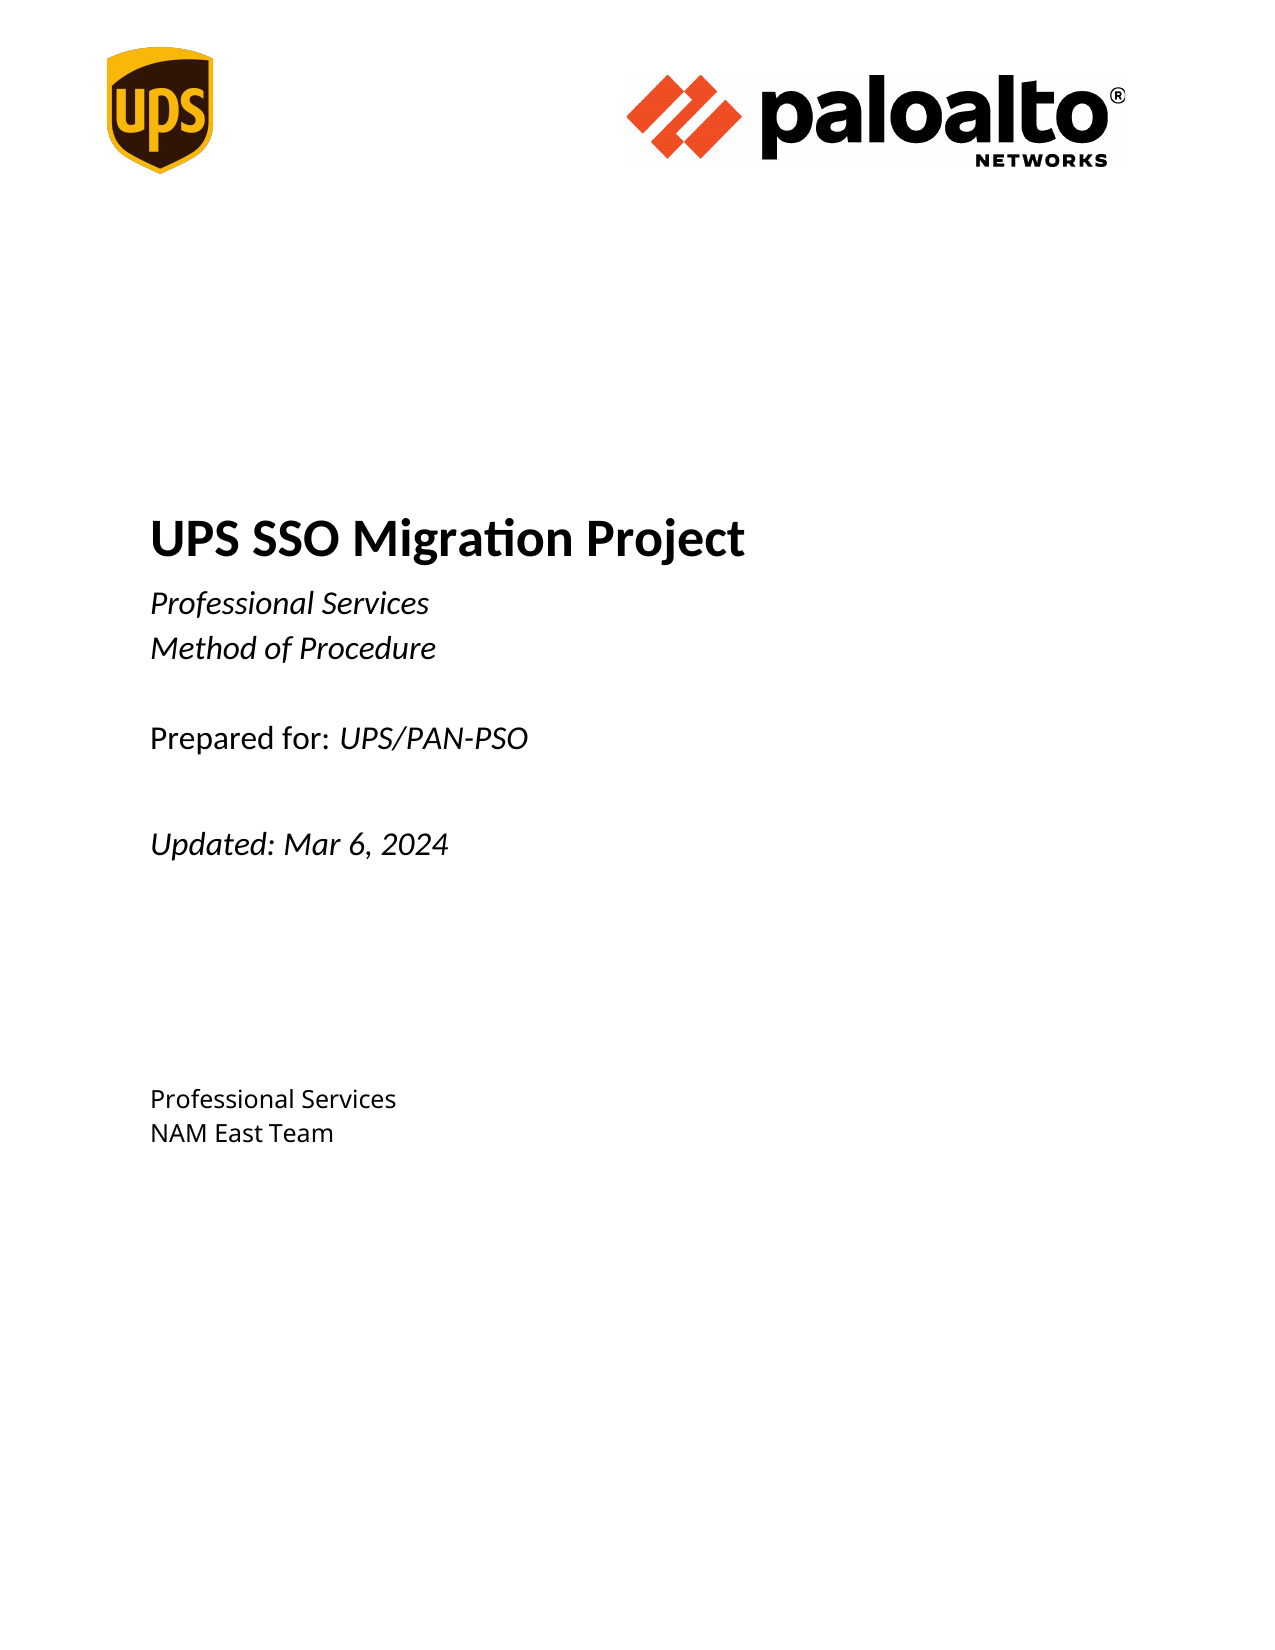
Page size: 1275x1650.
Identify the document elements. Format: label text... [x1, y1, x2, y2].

text Professional Services [150, 582, 1125, 623]
text Method of Procedure [150, 627, 1125, 668]
picture [106, 46, 214, 175]
text UPS SSO Migration Project [150, 504, 1125, 570]
text NAM East Team [150, 1116, 1125, 1150]
text Updated: Mar 6, 2024 [150, 823, 1125, 864]
text Professional Services [150, 1082, 1125, 1116]
picture [626, 75, 1125, 167]
text Prepared for: UPS/PAN-PSO [150, 717, 1125, 758]
